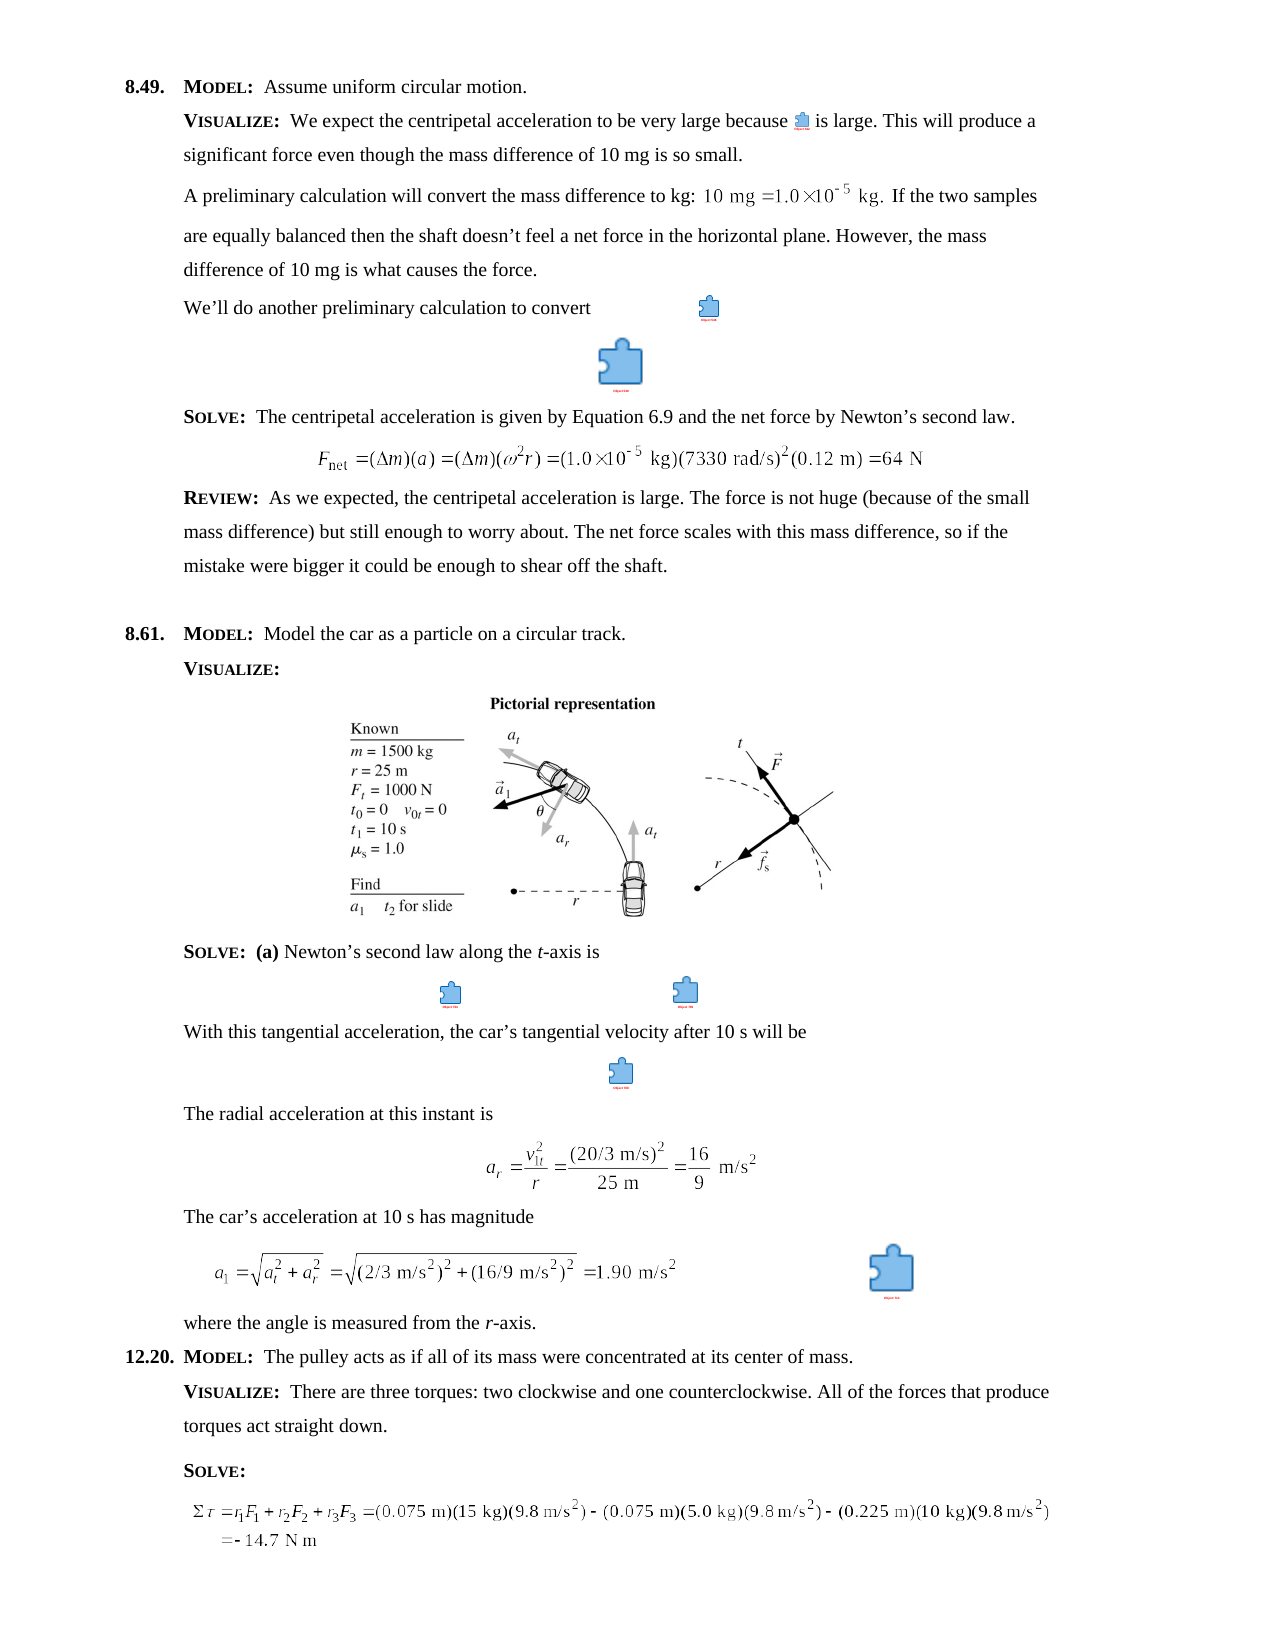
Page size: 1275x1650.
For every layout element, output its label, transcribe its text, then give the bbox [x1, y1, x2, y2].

picture [350, 697, 834, 917]
text Visualize: We expect the centripetal acceleration to be very large because is large. This will produce a significant force even though the mass difference of 10 mg is so small. [183, 109, 1058, 166]
list 12.20. Model: The pulley acts as if all of its mass were concentrated at its center of mass. [125, 1345, 1058, 1368]
text Visualize: There are three torques: two clockwise and one counterclockwise. All of the forces that produce torques act straight down. [183, 1379, 1058, 1437]
text Review: As we expected, the centripetal acceleration is large. The force is not huge (because of the small mass difference) but still enough to worry about. The net force scales with this mass difference, so if the mistake were bigger it could be enough to shear off the shaft. [183, 486, 1058, 577]
list 8.49. Model: Assume uniform circular motion. [125, 75, 1058, 98]
text where the angle is measured from the r-axis. [183, 1311, 1058, 1334]
text We’ll do another preliminary calculation to convert [183, 293, 1058, 322]
table_header [125, 697, 833, 918]
text With this tangential acceleration, the car’s tangential velocity after 10 s will be [183, 1021, 1058, 1043]
text The radial acceleration at this instant is [183, 1101, 1058, 1124]
text Visualize: [183, 657, 1058, 679]
list 8.61. Model: Model the car as a particle on a circular track. [125, 622, 1058, 645]
text Solve: The centripetal acceleration is given by Equation 6.9 and the net force by Newton’s second law. [183, 405, 1058, 428]
text The car’s acceleration at 10 s has magnitude [183, 1205, 1058, 1228]
table_header [834, 697, 1058, 917]
text Solve: [183, 1459, 1058, 1482]
text A preliminary calculation will convert the mass difference to kg: If the two samples are equally balanced then the shaft doesn’t feel a net force in the horizontal plane. However, the mass difference of 10 mg is what causes the force. [183, 177, 1058, 281]
text Solve: (a) Newton’s second law along the t-axis is [183, 939, 1058, 962]
